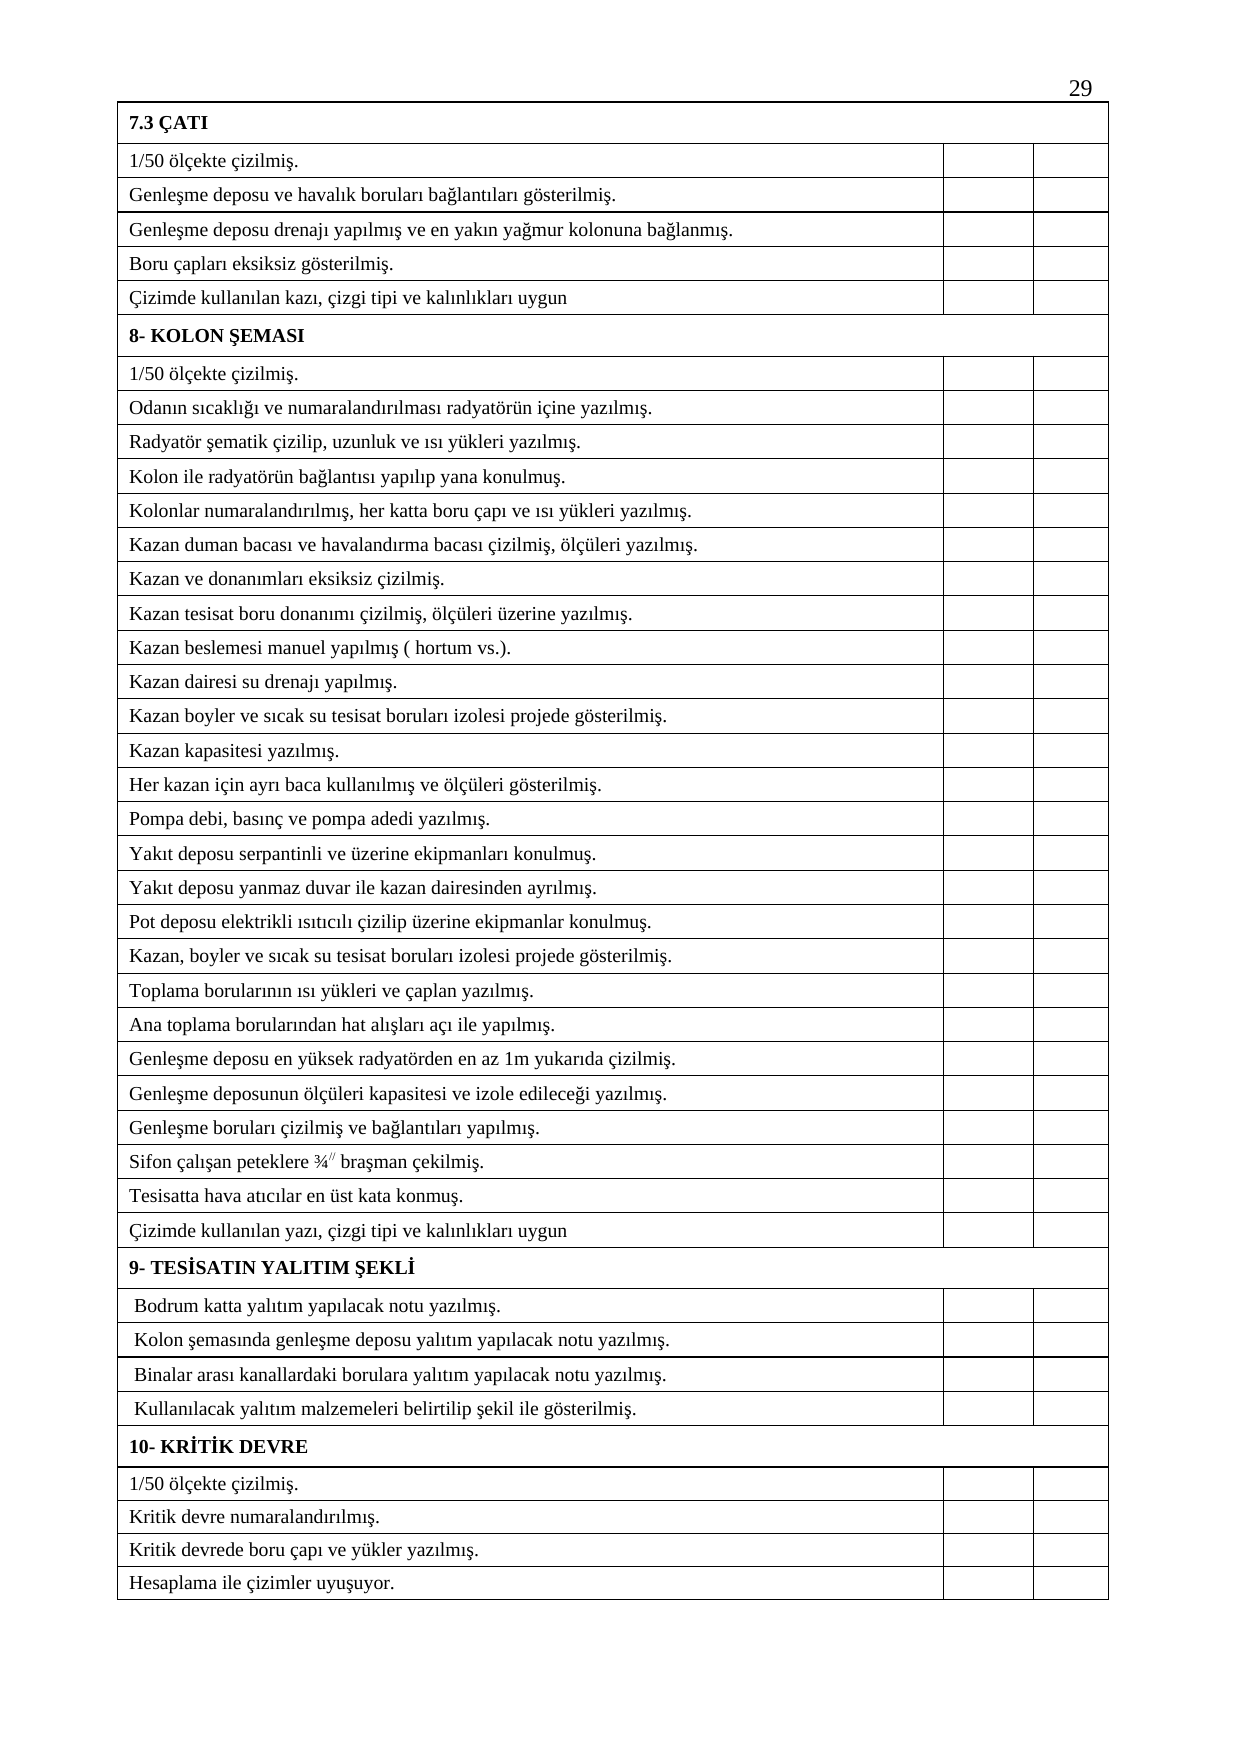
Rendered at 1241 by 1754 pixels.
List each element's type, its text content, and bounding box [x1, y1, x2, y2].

table_cell [1034, 905, 1108, 938]
table_cell [1034, 459, 1108, 493]
table_cell [1034, 357, 1108, 390]
table_cell Kolon ile radyatörün bağlantısı yapılıp yana konulmuş. [118, 459, 943, 493]
table_cell [1034, 1358, 1108, 1391]
table_cell [1034, 768, 1108, 801]
table_cell [1034, 1076, 1108, 1109]
table_cell [944, 1076, 1033, 1109]
table_cell [944, 1501, 1033, 1533]
table_cell [944, 281, 1033, 314]
table_cell Binalar arası kanallardaki borulara yalıtım yapılacak notu yazılmış. [118, 1358, 943, 1391]
table_cell 1/50 ölçekte çizilmiş. [118, 357, 943, 390]
table_cell [1034, 734, 1108, 767]
table_cell [944, 528, 1033, 561]
table_cell [944, 213, 1033, 246]
table_cell [1034, 1008, 1108, 1041]
table_cell [944, 459, 1033, 493]
table_cell [944, 391, 1033, 424]
table_cell [944, 802, 1033, 835]
table_cell Radyatör şematik çizilip, uzunluk ve ısı yükleri yazılmış. [118, 425, 943, 458]
table_cell [944, 1289, 1033, 1322]
table_cell [944, 836, 1033, 869]
table_cell Kolon şemasında genleşme deposu yalıtım yapılacak notu yazılmış. [118, 1323, 943, 1356]
table_cell 1/50 ölçekte çizilmiş. [118, 144, 943, 177]
table_cell [1034, 281, 1108, 314]
table_cell 7.3 ÇATI [118, 103, 1108, 143]
table_cell [1034, 213, 1108, 246]
table_cell [1034, 1567, 1108, 1599]
table_cell 8- KOLON ŞEMASI [118, 315, 1108, 356]
table_cell Pompa debi, basınç ve pompa adedi yazılmış. [118, 802, 943, 835]
table_cell [944, 1392, 1033, 1425]
table_cell Pot deposu elektrikli ısıtıcılı çizilip üzerine ekipmanlar konulmuş. [118, 905, 943, 938]
table_cell Kazan dairesi su drenajı yapılmış. [118, 665, 943, 698]
table_cell Yakıt deposu yanmaz duvar ile kazan dairesinden ayrılmış. [118, 871, 943, 904]
table_cell Kazan kapasitesi yazılmış. [118, 734, 943, 767]
table_cell Kazan tesisat boru donanımı çizilmiş, ölçüleri üzerine yazılmış. [118, 596, 943, 630]
table_cell Kolonlar numaralandırılmış, her katta boru çapı ve ısı yükleri yazılmış. [118, 494, 943, 527]
table_cell [1034, 1179, 1108, 1212]
table_cell [944, 596, 1033, 630]
table_cell [1034, 425, 1108, 458]
table_cell Genleşme boruları çizilmiş ve bağlantıları yapılmış. [118, 1111, 943, 1144]
table_cell [1034, 494, 1108, 527]
table_cell [944, 734, 1033, 767]
table_cell Genleşme deposu en yüksek radyatörden en az 1m yukarıda çizilmiş. [118, 1042, 943, 1075]
table_cell Bodrum katta yalıtım yapılacak notu yazılmış. [118, 1289, 943, 1322]
table_cell [1034, 1323, 1108, 1356]
table_cell [1034, 562, 1108, 595]
table_cell [944, 1567, 1033, 1599]
table_cell [1034, 1501, 1108, 1533]
table_cell Kazan beslemesi manuel yapılmış ( hortum vs.). [118, 631, 943, 664]
table_cell [944, 1358, 1033, 1391]
table_cell [944, 665, 1033, 698]
table_cell [944, 144, 1033, 177]
table_cell [1034, 528, 1108, 561]
table_cell [1034, 1042, 1108, 1075]
table_cell Kullanılacak yalıtım malzemeleri belirtilip şekil ile gösterilmiş. [118, 1392, 943, 1425]
table_cell Hesaplama ile çizimler uyuşuyor. [118, 1567, 943, 1599]
table_cell [944, 562, 1033, 595]
table_cell Genleşme deposu ve havalık boruları bağlantıları gösterilmiş. [118, 178, 943, 211]
table_cell [944, 247, 1033, 280]
table_cell Kritik devre numaralandırılmış. [118, 1501, 943, 1533]
table_cell Tesisatta hava atıcılar en üst kata konmuş. [118, 1179, 943, 1212]
table_cell [1034, 1392, 1108, 1425]
table_cell [944, 1145, 1033, 1178]
table_cell [1034, 631, 1108, 664]
table_cell [1034, 939, 1108, 972]
table_cell Çizimde kullanılan yazı, çizgi tipi ve kalınlıkları uygun [118, 1213, 943, 1247]
table_cell [944, 699, 1033, 732]
table_cell Ana toplama borularından hat alışları açı ile yapılmış. [118, 1008, 943, 1041]
table_cell Odanın sıcaklığı ve numaralandırılması radyatörün içine yazılmış. [118, 391, 943, 424]
table_cell Çizimde kullanılan kazı, çizgi tipi ve kalınlıkları uygun [118, 281, 943, 314]
table_cell [944, 974, 1033, 1007]
table_cell [1034, 1111, 1108, 1144]
table_cell Kazan, boyler ve sıcak su tesisat boruları izolesi projede gösterilmiş. [118, 939, 943, 972]
table_cell [1034, 871, 1108, 904]
table_cell [944, 1534, 1033, 1566]
table_cell 10- KRİTİK DEVRE [118, 1426, 1108, 1466]
table_cell [1034, 802, 1108, 835]
table_cell [1034, 391, 1108, 424]
table_cell [944, 871, 1033, 904]
table_cell [1034, 665, 1108, 698]
table_cell Boru çapları eksiksiz gösterilmiş. [118, 247, 943, 280]
table_cell [944, 178, 1033, 211]
table_cell [944, 1213, 1033, 1247]
table_cell [1034, 144, 1108, 177]
table_cell [944, 1323, 1033, 1356]
table_cell Genleşme deposunun ölçüleri kapasitesi ve izole edileceği yazılmış. [118, 1076, 943, 1109]
table_cell [944, 1468, 1033, 1499]
table_cell [944, 631, 1033, 664]
table_cell [944, 1008, 1033, 1041]
table_cell Kazan duman bacası ve havalandırma bacası çizilmiş, ölçüleri yazılmış. [118, 528, 943, 561]
table_cell [944, 1042, 1033, 1075]
table_cell [944, 1111, 1033, 1144]
table_cell 9- TESİSATIN YALITIM ŞEKLİ [118, 1248, 1108, 1288]
table_cell [1034, 596, 1108, 630]
table_cell 1/50 ölçekte çizilmiş. [118, 1468, 943, 1499]
table_cell [1034, 178, 1108, 211]
table_cell [944, 1179, 1033, 1212]
table_cell [1034, 1534, 1108, 1566]
table_cell [944, 425, 1033, 458]
table_cell Her kazan için ayrı baca kullanılmış ve ölçüleri gösterilmiş. [118, 768, 943, 801]
table_cell [1034, 699, 1108, 732]
table_cell [944, 939, 1033, 972]
table_cell Genleşme deposu drenajı yapılmış ve en yakın yağmur kolonuna bağlanmış. [118, 213, 943, 246]
table_cell [944, 768, 1033, 801]
table_cell [1034, 1468, 1108, 1499]
table_cell [1034, 836, 1108, 869]
table_cell [944, 357, 1033, 390]
table_cell [1034, 1289, 1108, 1322]
table_cell [1034, 974, 1108, 1007]
table_cell [944, 905, 1033, 938]
table_cell [1034, 247, 1108, 280]
table_cell [1034, 1213, 1108, 1247]
table_cell [1034, 1145, 1108, 1178]
table_cell Toplama borularının ısı yükleri ve çaplan yazılmış. [118, 974, 943, 1007]
table_cell Kazan ve donanımları eksiksiz çizilmiş. [118, 562, 943, 595]
table_cell Yakıt deposu serpantinli ve üzerine ekipmanları konulmuş. [118, 836, 943, 869]
table_cell Kritik devrede boru çapı ve yükler yazılmış. [118, 1534, 943, 1566]
table_cell [944, 494, 1033, 527]
table_cell Sifon çalışan peteklere ¾// braşman çekilmiş. [118, 1145, 943, 1178]
table_cell Kazan boyler ve sıcak su tesisat boruları izolesi projede gösterilmiş. [118, 699, 943, 732]
